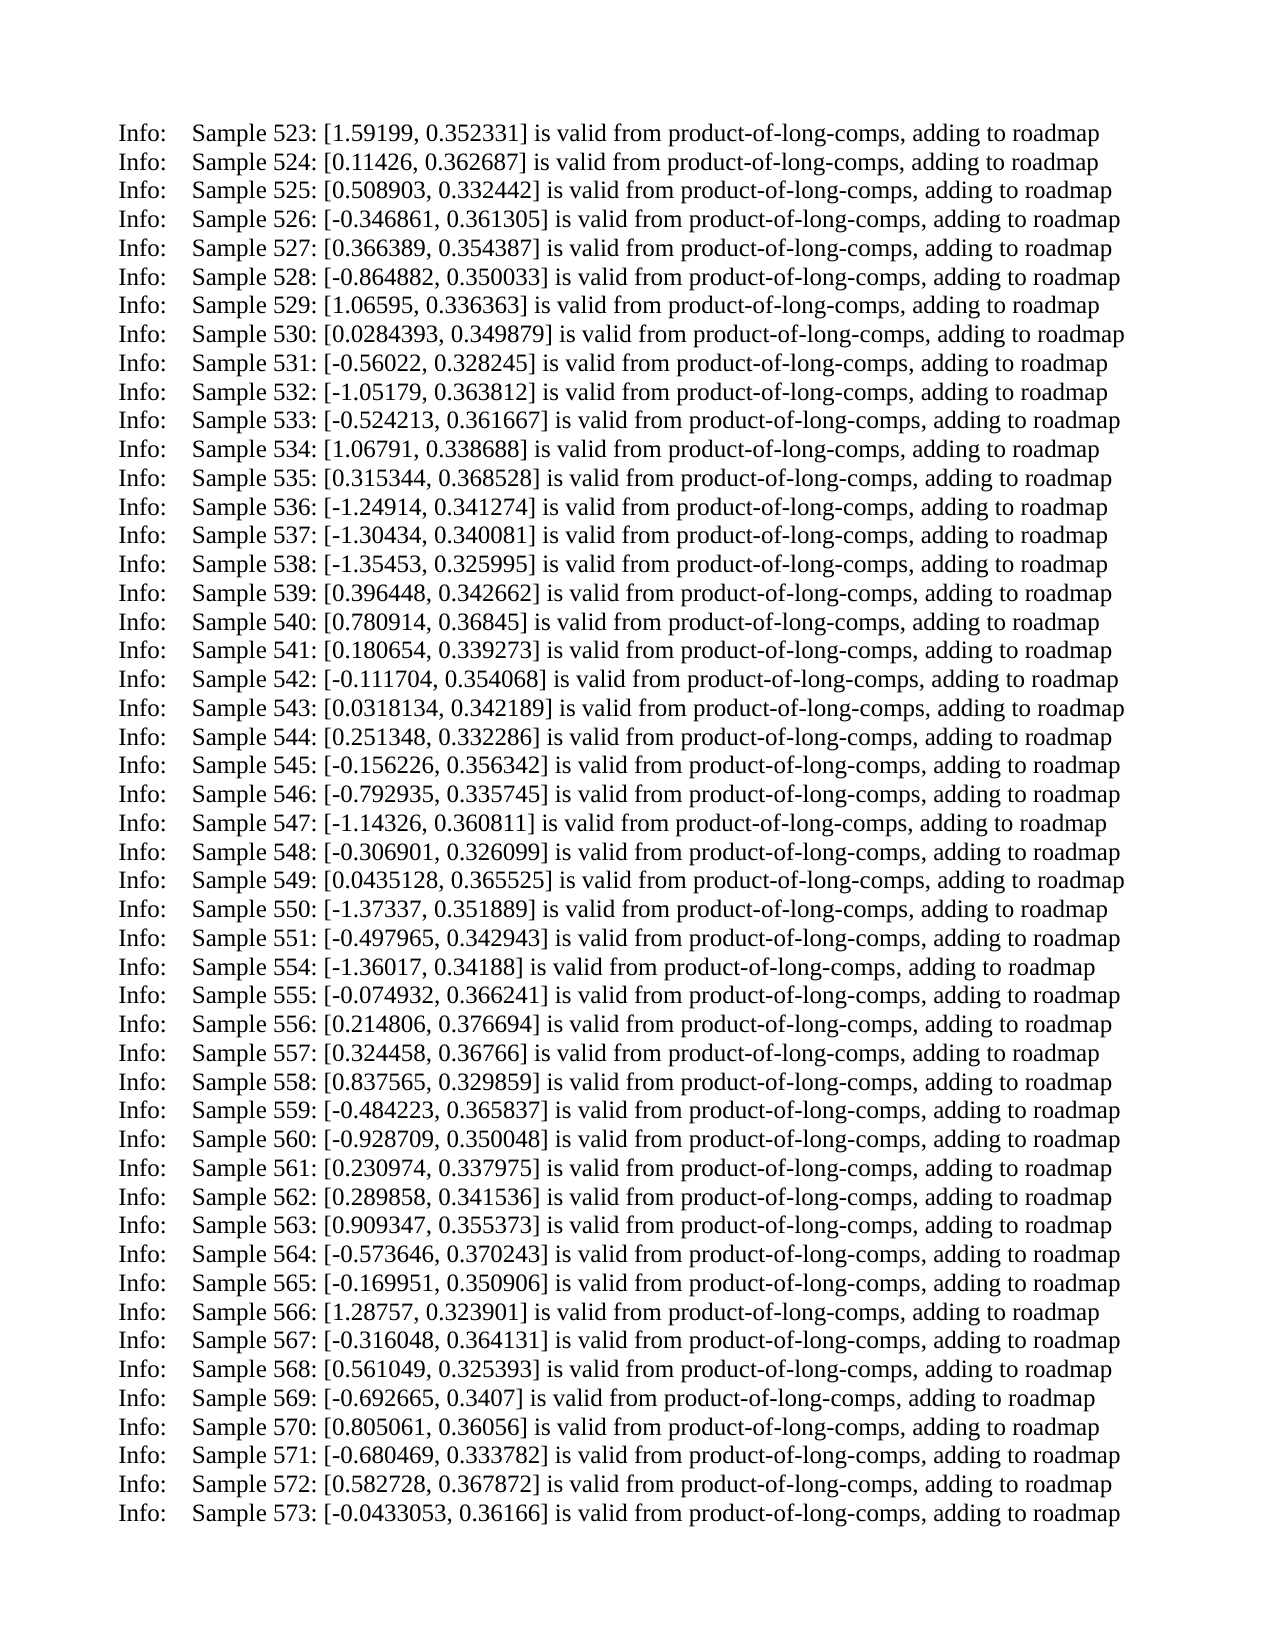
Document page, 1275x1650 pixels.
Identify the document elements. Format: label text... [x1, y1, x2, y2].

text Info: Sample 569: [-0.692665, 0.3407] is valid from product-of-long-comps, adding to roadmap [118, 1383, 1157, 1412]
text Info: Sample 564: [-0.573646, 0.370243] is valid from product-of-long-comps, adding to roadmap [118, 1239, 1157, 1268]
text Info: Sample 573: [-0.0433053, 0.36166] is valid from product-of-long-comps, adding to roadmap [118, 1498, 1157, 1527]
text Info: Sample 548: [-0.306901, 0.326099] is valid from product-of-long-comps, adding to roadmap [118, 837, 1157, 866]
text Info: Sample 532: [-1.05179, 0.363812] is valid from product-of-long-comps, adding to roadmap [118, 377, 1157, 406]
text Info: Sample 558: [0.837565, 0.329859] is valid from product-of-long-comps, adding to roadmap [118, 1067, 1157, 1096]
text Info: Sample 541: [0.180654, 0.339273] is valid from product-of-long-comps, adding to roadmap [118, 636, 1157, 664]
text Info: Sample 568: [0.561049, 0.325393] is valid from product-of-long-comps, adding to roadmap [118, 1354, 1157, 1383]
text Info: Sample 525: [0.508903, 0.332442] is valid from product-of-long-comps, adding to roadmap [118, 176, 1157, 204]
text Info: Sample 530: [0.0284393, 0.349879] is valid from product-of-long-comps, adding to roadmap [118, 319, 1157, 348]
text Info: Sample 549: [0.0435128, 0.365525] is valid from product-of-long-comps, adding to roadmap [118, 866, 1157, 894]
text Info: Sample 524: [0.11426, 0.362687] is valid from product-of-long-comps, adding to roadmap [118, 147, 1157, 176]
text Info: Sample 537: [-1.30434, 0.340081] is valid from product-of-long-comps, adding to roadmap [118, 521, 1157, 549]
text Info: Sample 531: [-0.56022, 0.328245] is valid from product-of-long-comps, adding to roadmap [118, 348, 1157, 377]
text Info: Sample 535: [0.315344, 0.368528] is valid from product-of-long-comps, adding to roadmap [118, 463, 1157, 492]
text Info: Sample 545: [-0.156226, 0.356342] is valid from product-of-long-comps, adding to roadmap [118, 751, 1157, 779]
text Info: Sample 523: [1.59199, 0.352331] is valid from product-of-long-comps, adding to roadmap [118, 118, 1157, 147]
text Info: Sample 560: [-0.928709, 0.350048] is valid from product-of-long-comps, adding to roadmap [118, 1124, 1157, 1153]
text Info: Sample 526: [-0.346861, 0.361305] is valid from product-of-long-comps, adding to roadmap [118, 204, 1157, 233]
text Info: Sample 571: [-0.680469, 0.333782] is valid from product-of-long-comps, adding to roadmap [118, 1441, 1157, 1469]
text Info: Sample 528: [-0.864882, 0.350033] is valid from product-of-long-comps, adding to roadmap [118, 262, 1157, 291]
text Info: Sample 538: [-1.35453, 0.325995] is valid from product-of-long-comps, adding to roadmap [118, 549, 1157, 578]
text Info: Sample 563: [0.909347, 0.355373] is valid from product-of-long-comps, adding to roadmap [118, 1211, 1157, 1239]
text Info: Sample 551: [-0.497965, 0.342943] is valid from product-of-long-comps, adding to roadmap [118, 923, 1157, 952]
text Info: Sample 550: [-1.37337, 0.351889] is valid from product-of-long-comps, adding to roadmap [118, 894, 1157, 923]
text Info: Sample 544: [0.251348, 0.332286] is valid from product-of-long-comps, adding to roadmap [118, 722, 1157, 751]
text Info: Sample 572: [0.582728, 0.367872] is valid from product-of-long-comps, adding to roadmap [118, 1469, 1157, 1498]
text Info: Sample 527: [0.366389, 0.354387] is valid from product-of-long-comps, adding to roadmap [118, 233, 1157, 262]
text Info: Sample 555: [-0.074932, 0.366241] is valid from product-of-long-comps, adding to roadmap [118, 981, 1157, 1009]
text Info: Sample 566: [1.28757, 0.323901] is valid from product-of-long-comps, adding to roadmap [118, 1297, 1157, 1326]
text Info: Sample 542: [-0.111704, 0.354068] is valid from product-of-long-comps, adding to roadmap [118, 664, 1157, 693]
text Info: Sample 529: [1.06595, 0.336363] is valid from product-of-long-comps, adding to roadmap [118, 291, 1157, 319]
text Info: Sample 554: [-1.36017, 0.34188] is valid from product-of-long-comps, adding to roadmap [118, 952, 1157, 981]
text Info: Sample 567: [-0.316048, 0.364131] is valid from product-of-long-comps, adding to roadmap [118, 1326, 1157, 1354]
text Info: Sample 557: [0.324458, 0.36766] is valid from product-of-long-comps, adding to roadmap [118, 1038, 1157, 1067]
text Info: Sample 556: [0.214806, 0.376694] is valid from product-of-long-comps, adding to roadmap [118, 1009, 1157, 1038]
text Info: Sample 534: [1.06791, 0.338688] is valid from product-of-long-comps, adding to roadmap [118, 434, 1157, 463]
text Info: Sample 533: [-0.524213, 0.361667] is valid from product-of-long-comps, adding to roadmap [118, 406, 1157, 434]
text Info: Sample 547: [-1.14326, 0.360811] is valid from product-of-long-comps, adding to roadmap [118, 808, 1157, 837]
text Info: Sample 561: [0.230974, 0.337975] is valid from product-of-long-comps, adding to roadmap [118, 1153, 1157, 1182]
text Info: Sample 559: [-0.484223, 0.365837] is valid from product-of-long-comps, adding to roadmap [118, 1096, 1157, 1124]
text Info: Sample 570: [0.805061, 0.36056] is valid from product-of-long-comps, adding to roadmap [118, 1412, 1157, 1441]
text Info: Sample 539: [0.396448, 0.342662] is valid from product-of-long-comps, adding to roadmap [118, 578, 1157, 607]
text Info: Sample 536: [-1.24914, 0.341274] is valid from product-of-long-comps, adding to roadmap [118, 492, 1157, 521]
text Info: Sample 565: [-0.169951, 0.350906] is valid from product-of-long-comps, adding to roadmap [118, 1268, 1157, 1297]
text Info: Sample 562: [0.289858, 0.341536] is valid from product-of-long-comps, adding to roadmap [118, 1182, 1157, 1211]
text Info: Sample 540: [0.780914, 0.36845] is valid from product-of-long-comps, adding to roadmap [118, 607, 1157, 636]
text Info: Sample 543: [0.0318134, 0.342189] is valid from product-of-long-comps, adding to roadmap [118, 693, 1157, 722]
text Info: Sample 546: [-0.792935, 0.335745] is valid from product-of-long-comps, adding to roadmap [118, 779, 1157, 808]
